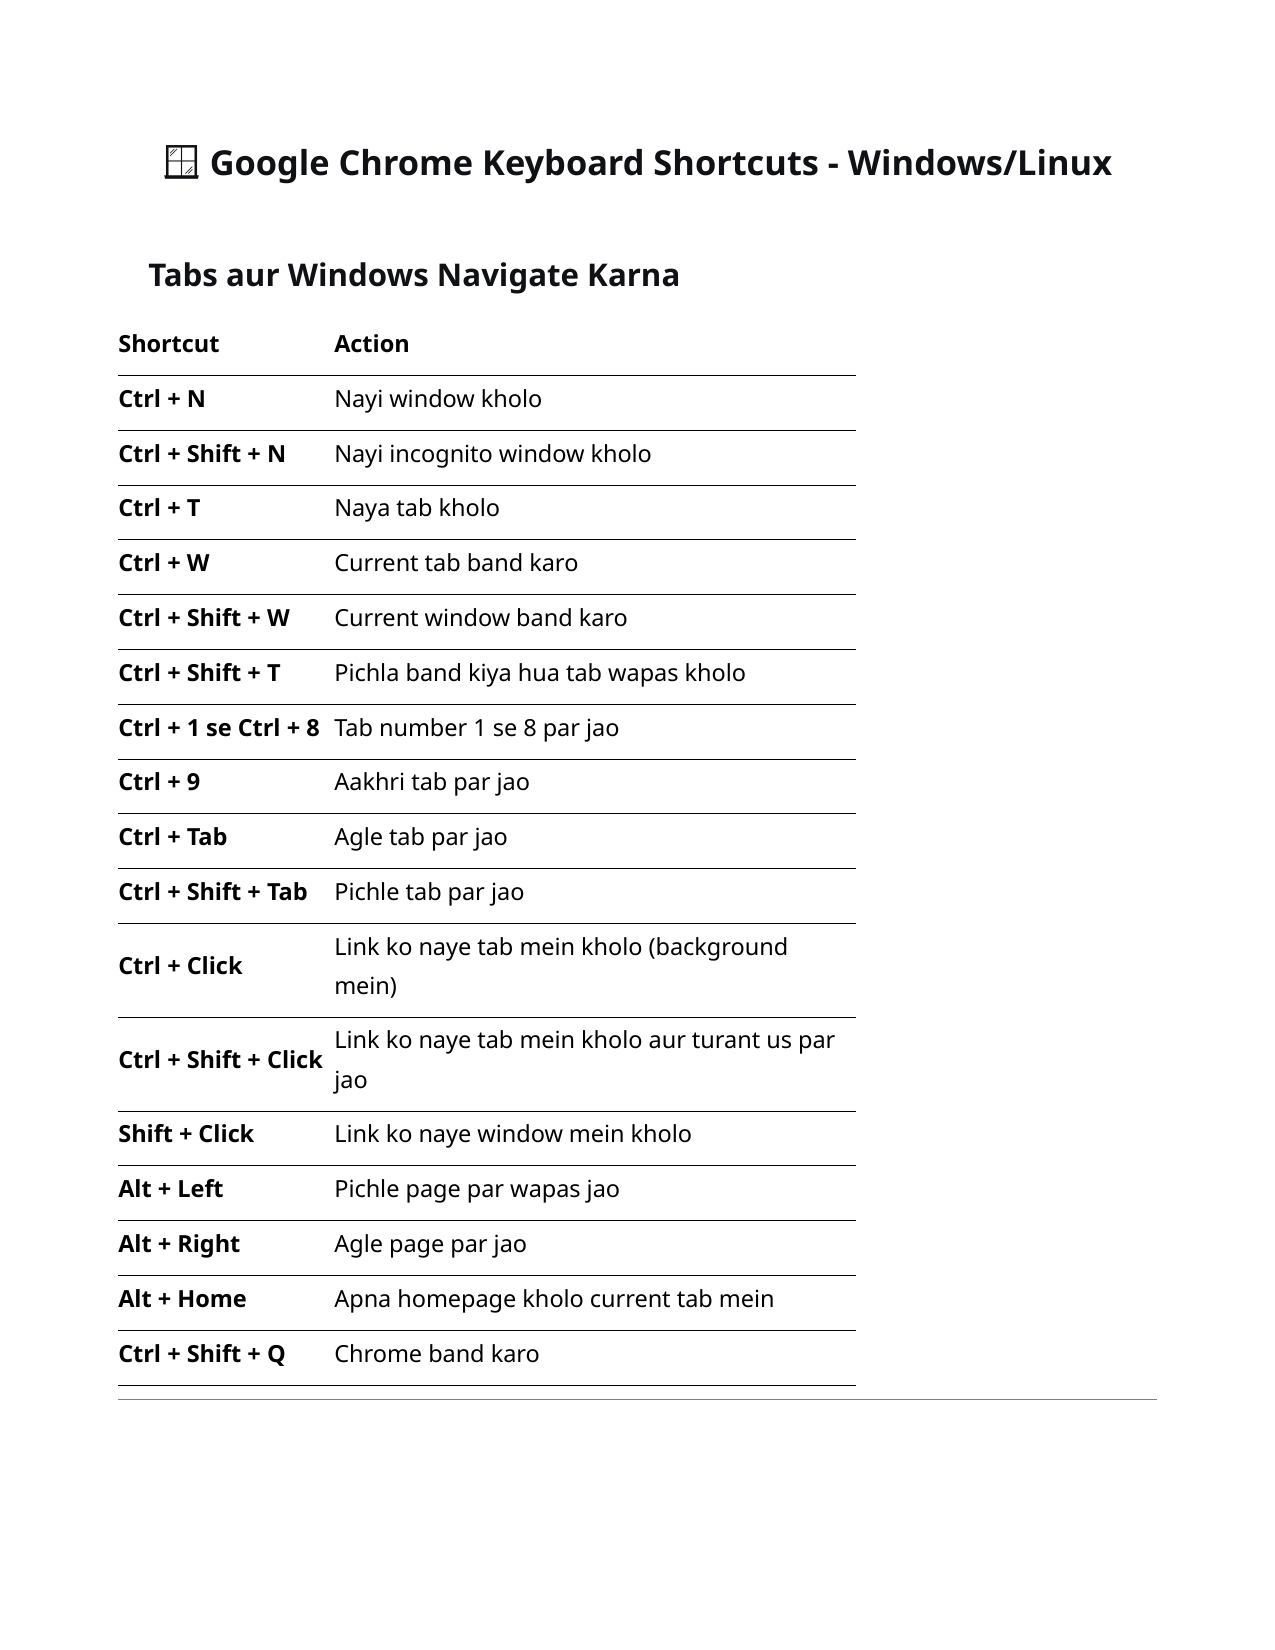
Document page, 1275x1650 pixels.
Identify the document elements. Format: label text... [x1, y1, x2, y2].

table_cell Aakhri tab par jao [334, 760, 856, 813]
table_cell Apna homepage kholo current tab mein [334, 1276, 856, 1330]
table_cell Pichle tab par jao [334, 869, 856, 923]
table_cell Ctrl + Shift + T [118, 650, 334, 704]
table_cell Ctrl + W [118, 540, 334, 594]
table_cell Ctrl + Shift + N [118, 431, 334, 484]
table_cell Agle page par jao [334, 1221, 856, 1275]
subtitle 🪟 Google Chrome Keyboard Shortcuts - Windows/Linux [118, 139, 1157, 186]
table_cell Ctrl + Shift + Q [118, 1331, 334, 1384]
table_header Shortcut [118, 320, 334, 375]
table_cell Ctrl + Tab [118, 814, 334, 868]
table_cell Alt + Home [118, 1276, 334, 1330]
table_header Action [334, 320, 856, 375]
table_cell Ctrl + T [118, 486, 334, 539]
table_cell Ctrl + 1 se Ctrl + 8 [118, 705, 334, 758]
table_cell Ctrl + N [118, 376, 334, 430]
table_cell Link ko naye tab mein kholo (background mein) [334, 924, 856, 1017]
table_cell Current tab band karo [334, 540, 856, 594]
table_cell Pichla band kiya hua tab wapas kholo [334, 650, 856, 704]
table_cell Link ko naye tab mein kholo aur turant us par jao [334, 1018, 856, 1111]
table_cell Chrome band karo [334, 1331, 856, 1384]
subtitle 📑 Tabs aur Windows Navigate Karna [118, 248, 1157, 295]
table_cell Alt + Right [118, 1221, 334, 1275]
table_cell Shift + Click [118, 1112, 334, 1165]
table_cell Nayi incognito window kholo [334, 431, 856, 484]
table_cell Current window band karo [334, 595, 856, 649]
table_cell Tab number 1 se 8 par jao [334, 705, 856, 758]
table_cell Nayi window kholo [334, 376, 856, 430]
table_cell Naya tab kholo [334, 486, 856, 539]
table_cell Ctrl + Shift + W [118, 595, 334, 649]
table_cell Agle tab par jao [334, 814, 856, 868]
table_cell Ctrl + Shift + Click [118, 1018, 334, 1111]
table_cell Ctrl + Click [118, 924, 334, 1017]
table_cell Ctrl + Shift + Tab [118, 869, 334, 923]
table_cell Ctrl + 9 [118, 760, 334, 813]
table_cell Link ko naye window mein kholo [334, 1112, 856, 1165]
table_cell Pichle page par wapas jao [334, 1166, 856, 1220]
table_cell Alt + Left [118, 1166, 334, 1220]
